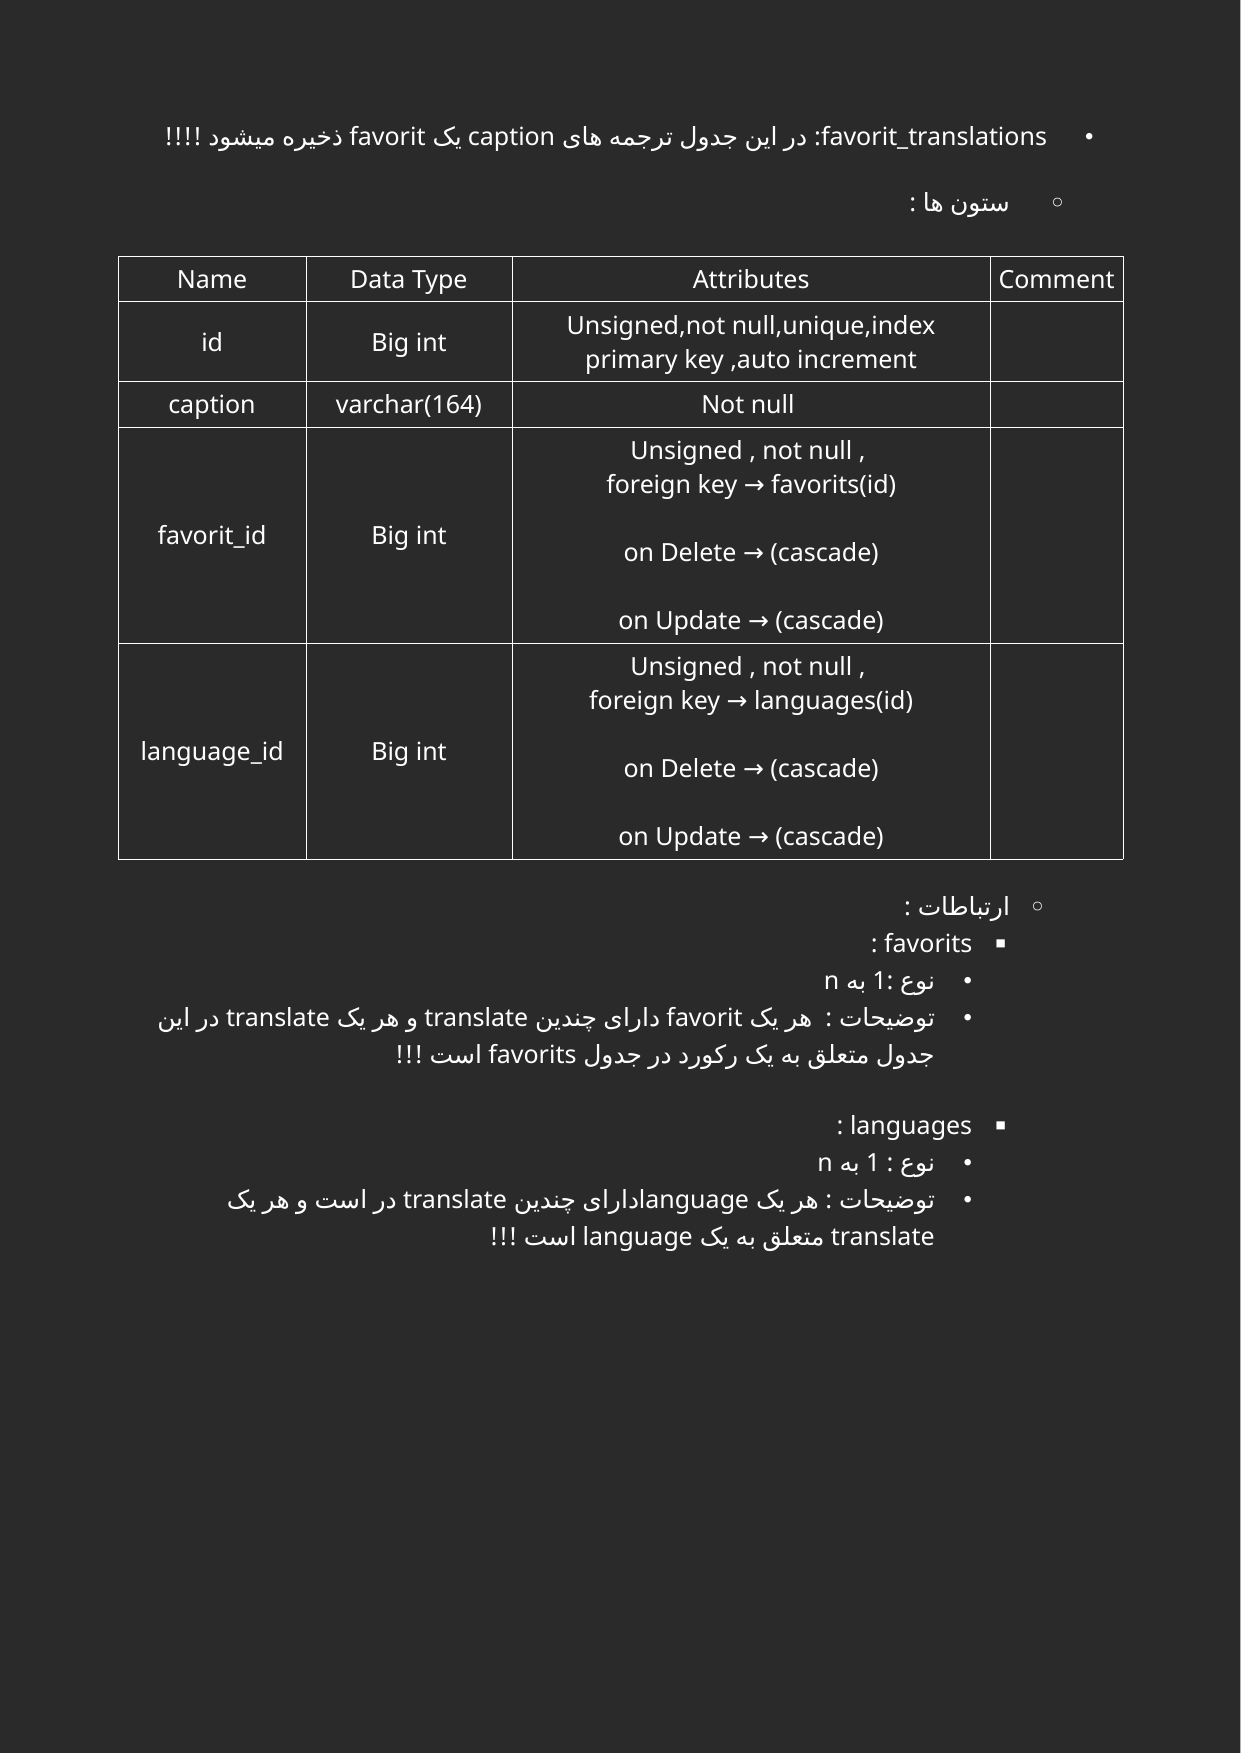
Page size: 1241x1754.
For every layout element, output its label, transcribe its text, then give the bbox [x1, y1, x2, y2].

table_cell id [119, 302, 306, 381]
table_header Comment [991, 257, 1123, 301]
table_cell Unsigned , not null , foreign key → languages(id) on Delete → (cascade) on Update → (cascade) [513, 644, 990, 859]
table_cell [991, 302, 1123, 381]
table_cell Unsigned , not null , foreign key → favorits(id) on Delete → (cascade) on Update → (cascade) [513, 428, 990, 643]
table_header Data Type [307, 257, 512, 301]
list ارتباطات : [118, 893, 1047, 925]
list languages : [118, 1107, 1010, 1144]
table_cell [991, 428, 1123, 643]
list favorit_translations: در این جدول ترجمه های caption یک favorit ذخیره میشود !!!! [118, 118, 1085, 155]
list توضیحات : هر یک favorit دارای چندین translate و هر یک translate در این جدول متعلق به یک رکورد در جدول favorits است !!! [118, 999, 972, 1073]
table_header Name [119, 257, 306, 301]
list favorits : [118, 925, 1010, 962]
table_cell Big int [307, 644, 512, 859]
table_cell [991, 382, 1123, 427]
table_cell Big int [307, 428, 512, 643]
table_cell favorit_id [119, 428, 306, 643]
list ستون ها : [118, 189, 1047, 222]
table_cell Big int [307, 302, 512, 381]
table_cell caption [119, 382, 306, 427]
list توضیحات : هر یک languageدارای چندین translate در است و هر یک translate متعلق به یک language است !!! [118, 1181, 972, 1255]
table_cell Not null [513, 382, 990, 427]
table_header Attributes [513, 257, 990, 301]
table_cell [991, 644, 1123, 859]
table_cell Unsigned,not null,unique,index primary key ,auto increment [513, 302, 990, 381]
list نوع : 1 به n [118, 1144, 972, 1181]
table_cell language_id [119, 644, 306, 859]
list نوع :‌1 به n [118, 962, 972, 999]
table_cell varchar(164) [307, 382, 512, 427]
